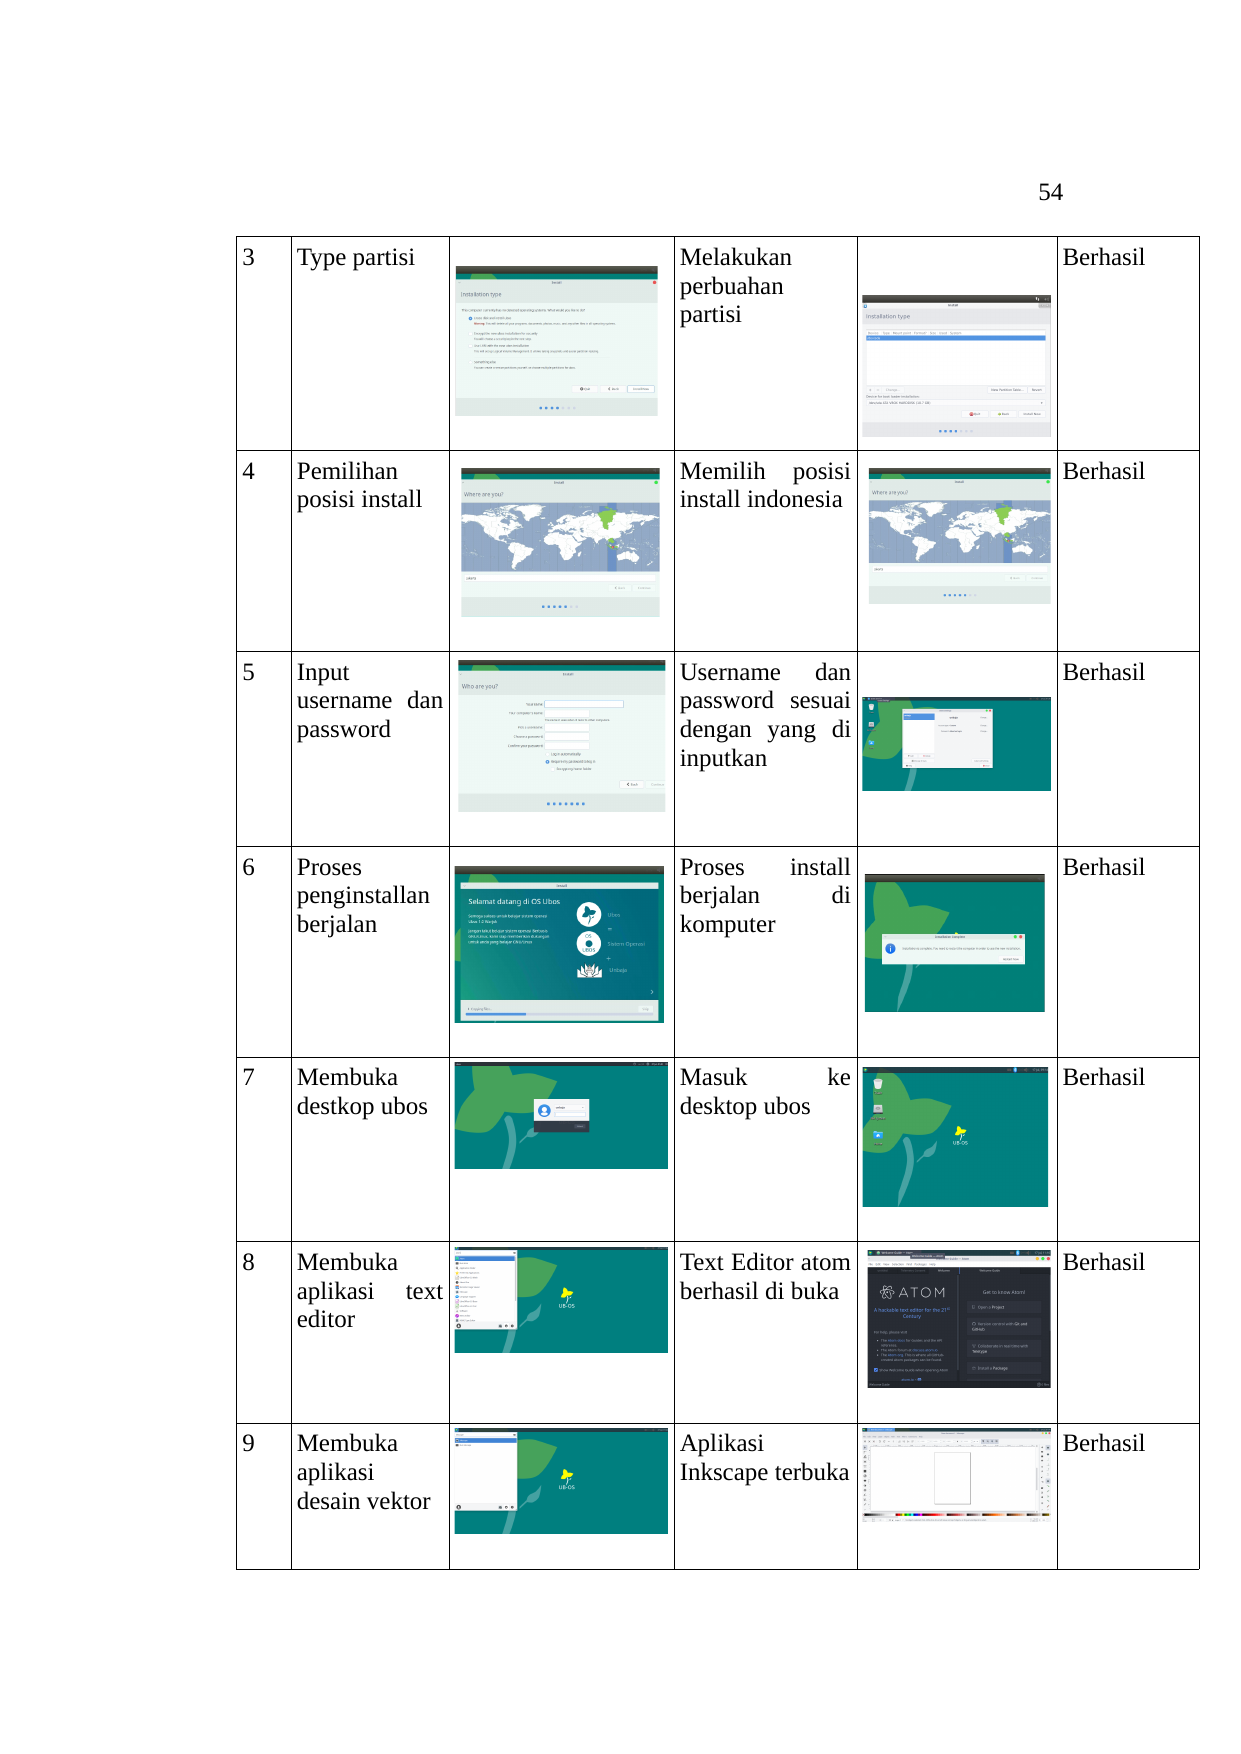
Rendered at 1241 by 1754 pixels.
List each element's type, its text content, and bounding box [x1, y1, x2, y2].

table_cell [858, 652, 1057, 846]
table_cell 4 [237, 451, 291, 651]
table_cell Proses penginstallan berjalan [292, 847, 449, 1057]
table_cell Berhasil [1058, 1242, 1199, 1422]
table_cell Berhasil [1058, 652, 1199, 846]
table_cell Input username dan password [292, 652, 449, 846]
picture [868, 468, 1051, 604]
picture [862, 1067, 1049, 1207]
picture [454, 1062, 668, 1169]
table_cell Membuka destkop ubos [292, 1058, 449, 1241]
picture [862, 697, 1051, 791]
picture [458, 660, 666, 812]
table_cell [858, 1242, 1057, 1422]
table_cell [450, 1424, 674, 1568]
table_cell [450, 451, 674, 651]
picture [455, 266, 658, 416]
table_cell 9 [237, 1424, 291, 1568]
table_cell Memilih posisi install indonesia [675, 451, 857, 651]
table_cell Type partisi [292, 237, 449, 450]
table_cell 7 [237, 1058, 291, 1241]
table_cell [450, 1058, 674, 1241]
table_cell Berhasil [1058, 451, 1199, 651]
table_cell Pemilihan posisi install [292, 451, 449, 651]
table_cell [450, 237, 674, 450]
table_cell Berhasil [1058, 237, 1199, 450]
table_cell Berhasil [1058, 1058, 1199, 1241]
picture [862, 295, 1051, 437]
table_cell [858, 451, 1057, 651]
picture [867, 1250, 1051, 1388]
table_cell [858, 1058, 1057, 1241]
table_cell Melakukan perbuahan partisi [675, 237, 857, 450]
table_cell Username dan password sesuai dengan yang di inputkan [675, 652, 857, 846]
table_cell 5 [237, 652, 291, 846]
table_cell [450, 1242, 674, 1422]
table_cell Berhasil [1058, 1424, 1199, 1568]
table_cell Masuk ke desktop ubos [675, 1058, 857, 1241]
table_cell Membuka aplikasi desain vektor [292, 1424, 449, 1568]
picture [454, 866, 664, 1023]
table_cell [450, 847, 674, 1057]
table_cell 6 [237, 847, 291, 1057]
picture [862, 1428, 1051, 1522]
table_cell [858, 1424, 1057, 1568]
table_cell [858, 847, 1057, 1057]
table_cell Text Editor atom berhasil di buka [675, 1242, 857, 1422]
table_cell 3 [237, 237, 291, 450]
table_cell Proses install berjalan di komputer [675, 847, 857, 1057]
picture [454, 1428, 668, 1534]
table_cell Membuka aplikasi text editor [292, 1242, 449, 1422]
picture [864, 874, 1045, 1012]
picture [461, 468, 660, 617]
table_cell Aplikasi Inkscape terbuka [675, 1424, 857, 1568]
table_cell Berhasil [1058, 847, 1199, 1057]
picture [454, 1247, 668, 1353]
table_cell 8 [237, 1242, 291, 1422]
table_cell [858, 237, 1057, 450]
table_cell [450, 652, 674, 846]
